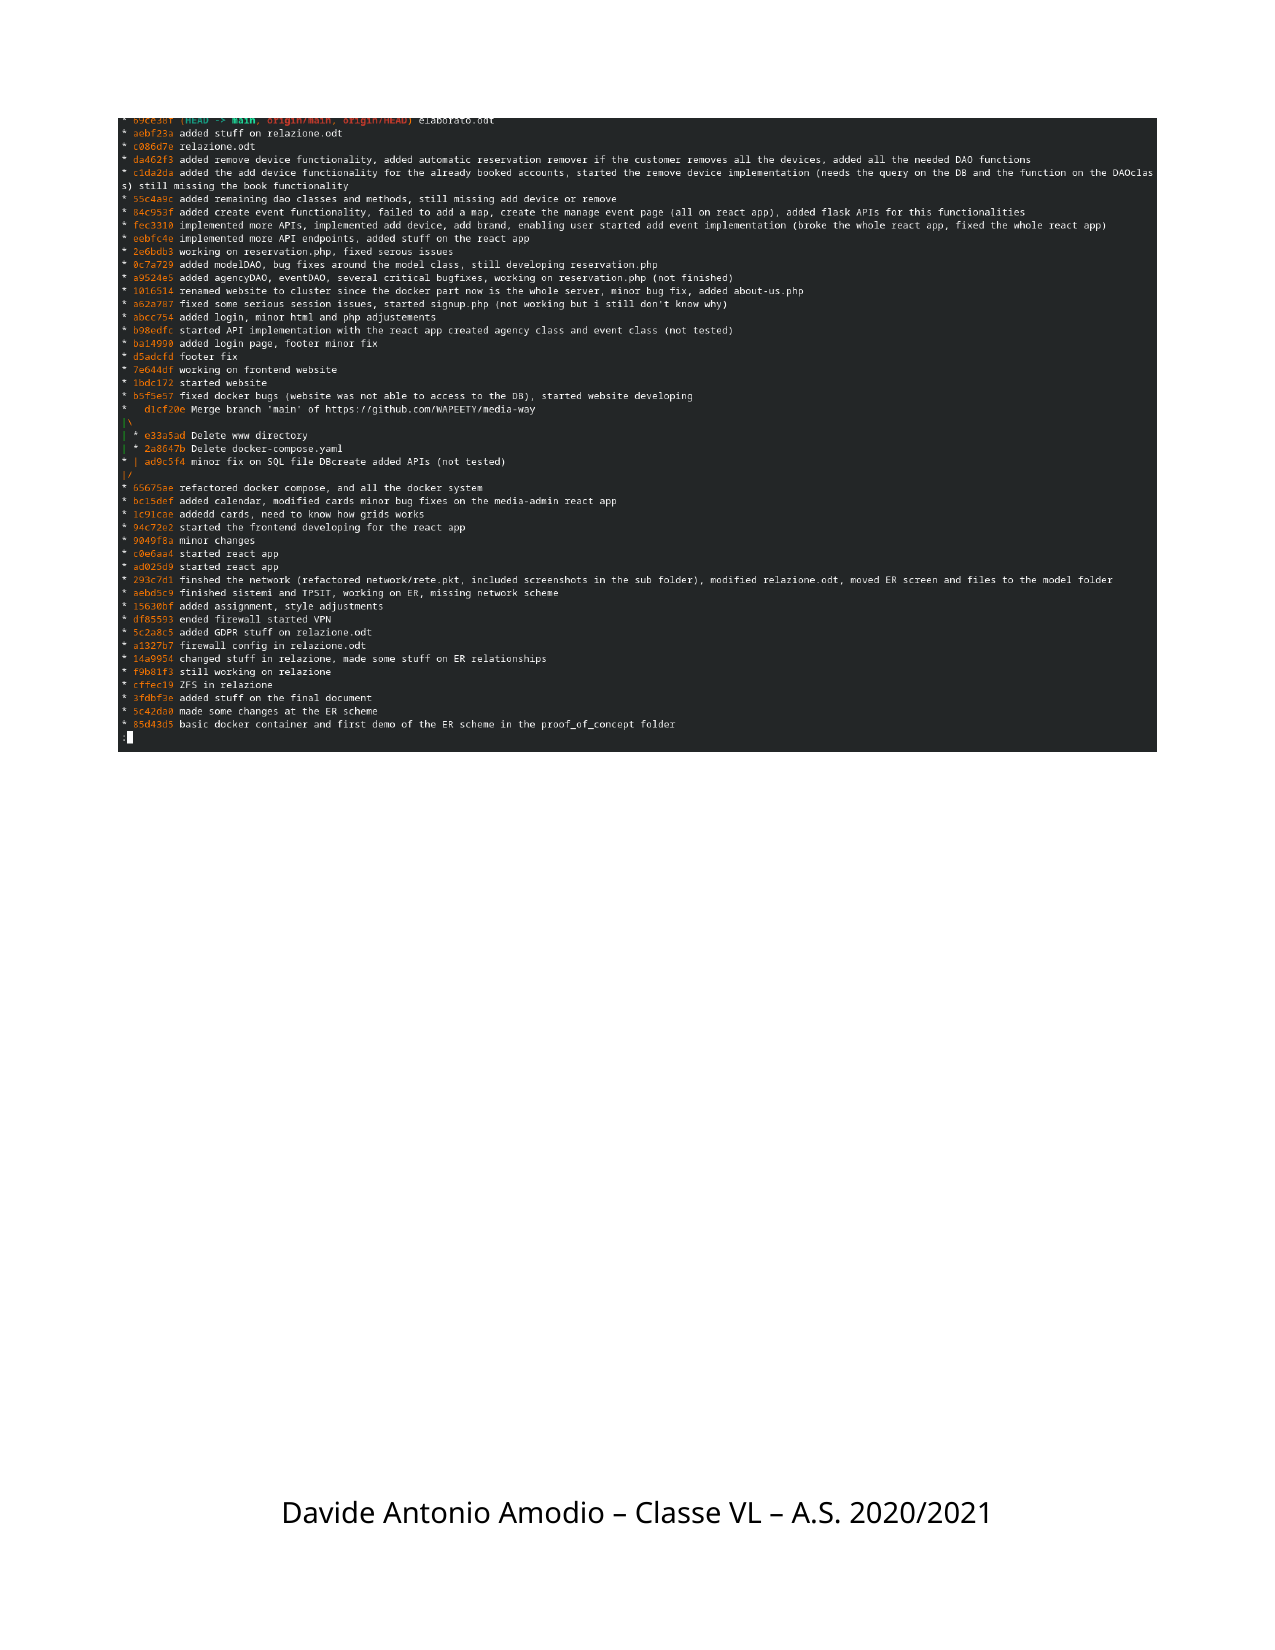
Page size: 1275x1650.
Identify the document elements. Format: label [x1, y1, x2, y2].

picture [118, 118, 1157, 752]
